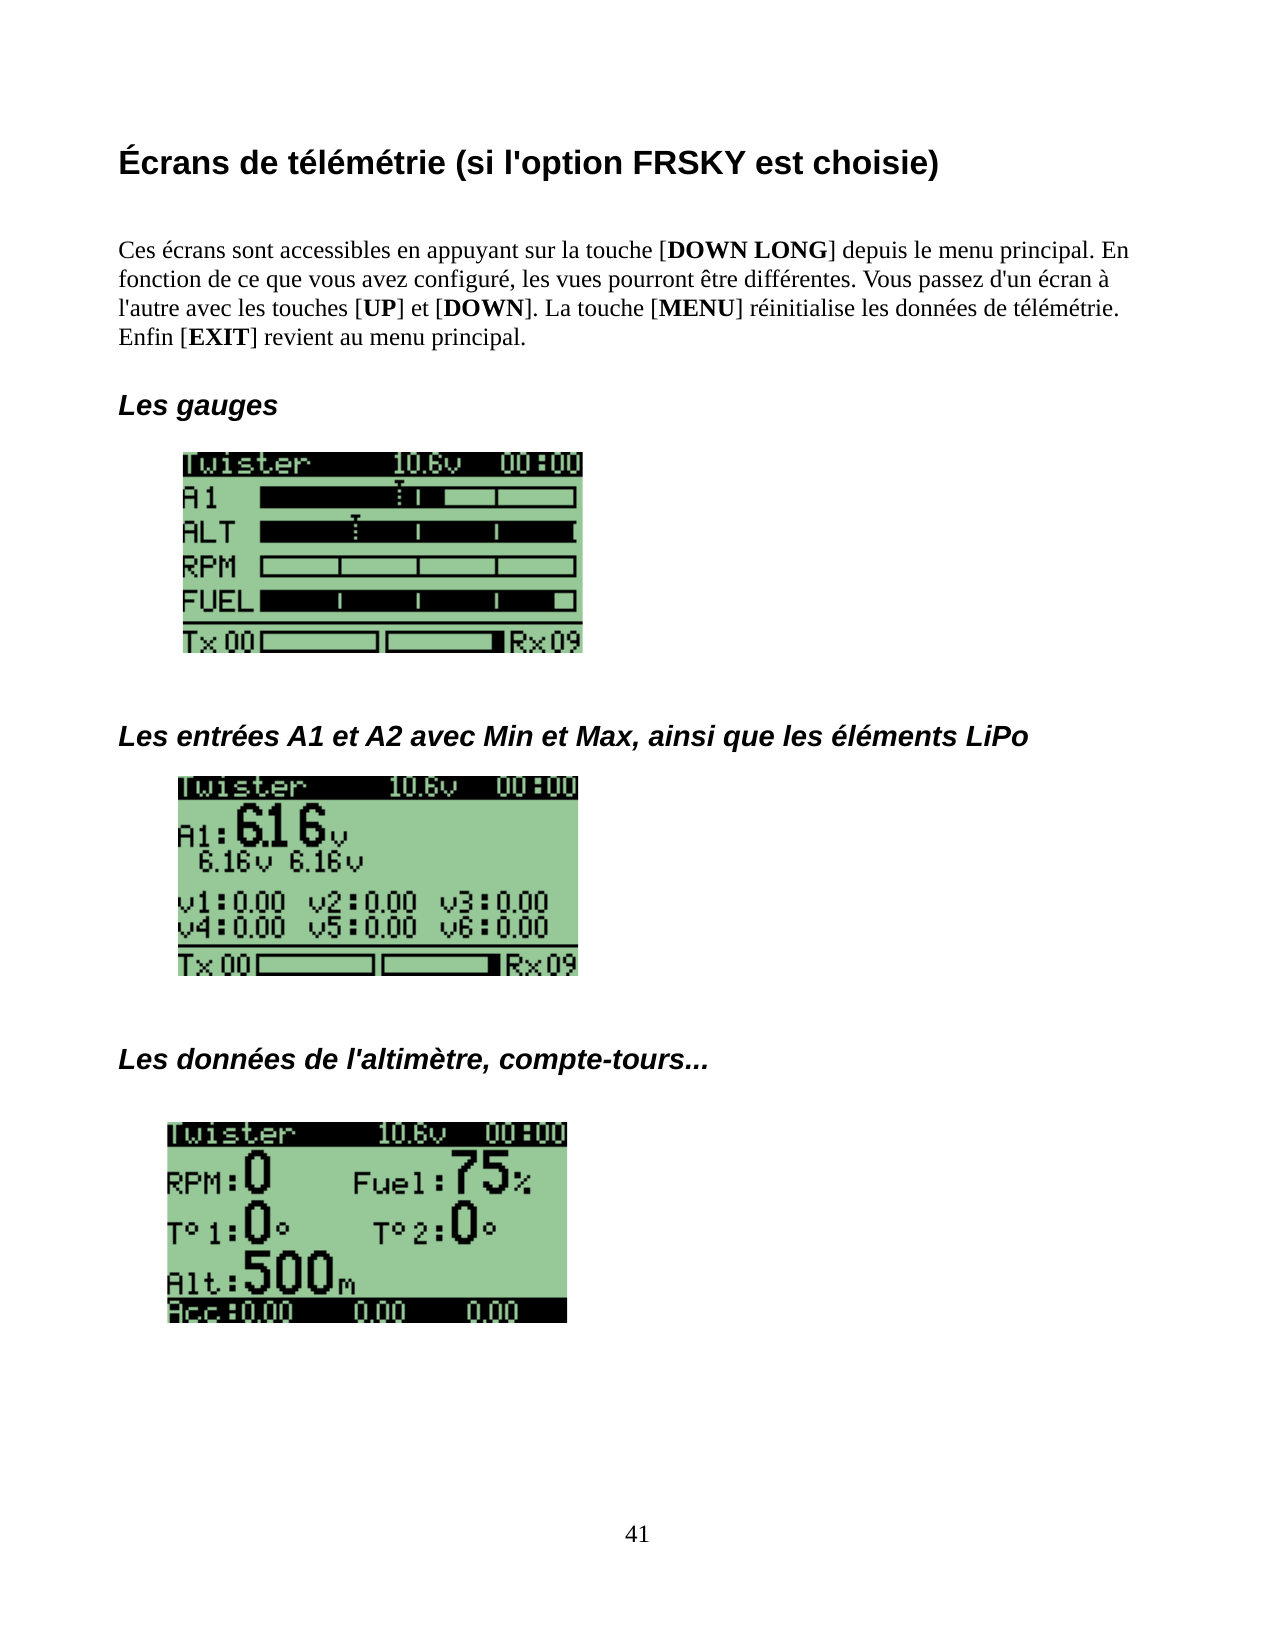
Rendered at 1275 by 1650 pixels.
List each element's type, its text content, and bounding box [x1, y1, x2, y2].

subtitle Les données de l'altimètre, compte-tours... [118, 1042, 1157, 1076]
subtitle Écrans de télémétrie (si l'option FRSKY est choisie) [118, 143, 1157, 182]
picture [178, 776, 579, 976]
text Ces écrans sont accessibles en appuyant sur la touche [DOWN LONG] depuis le menu principal. En fonction de ce que vous avez configuré, les vues pourront être différentes. Vous passez d'un écran à l'autre avec les touches [UP] et [DOWN]. La touche [MENU] réinitialise les données de télémétrie. Enfin [EXIT] revient au menu principal. [118, 236, 1157, 351]
subtitle Les gauges [118, 388, 1157, 422]
subtitle Les entrées A1 et A2 avec Min et Max, ainsi que les éléments LiPo [118, 719, 1157, 753]
picture [167, 1122, 568, 1323]
picture [182, 452, 583, 653]
